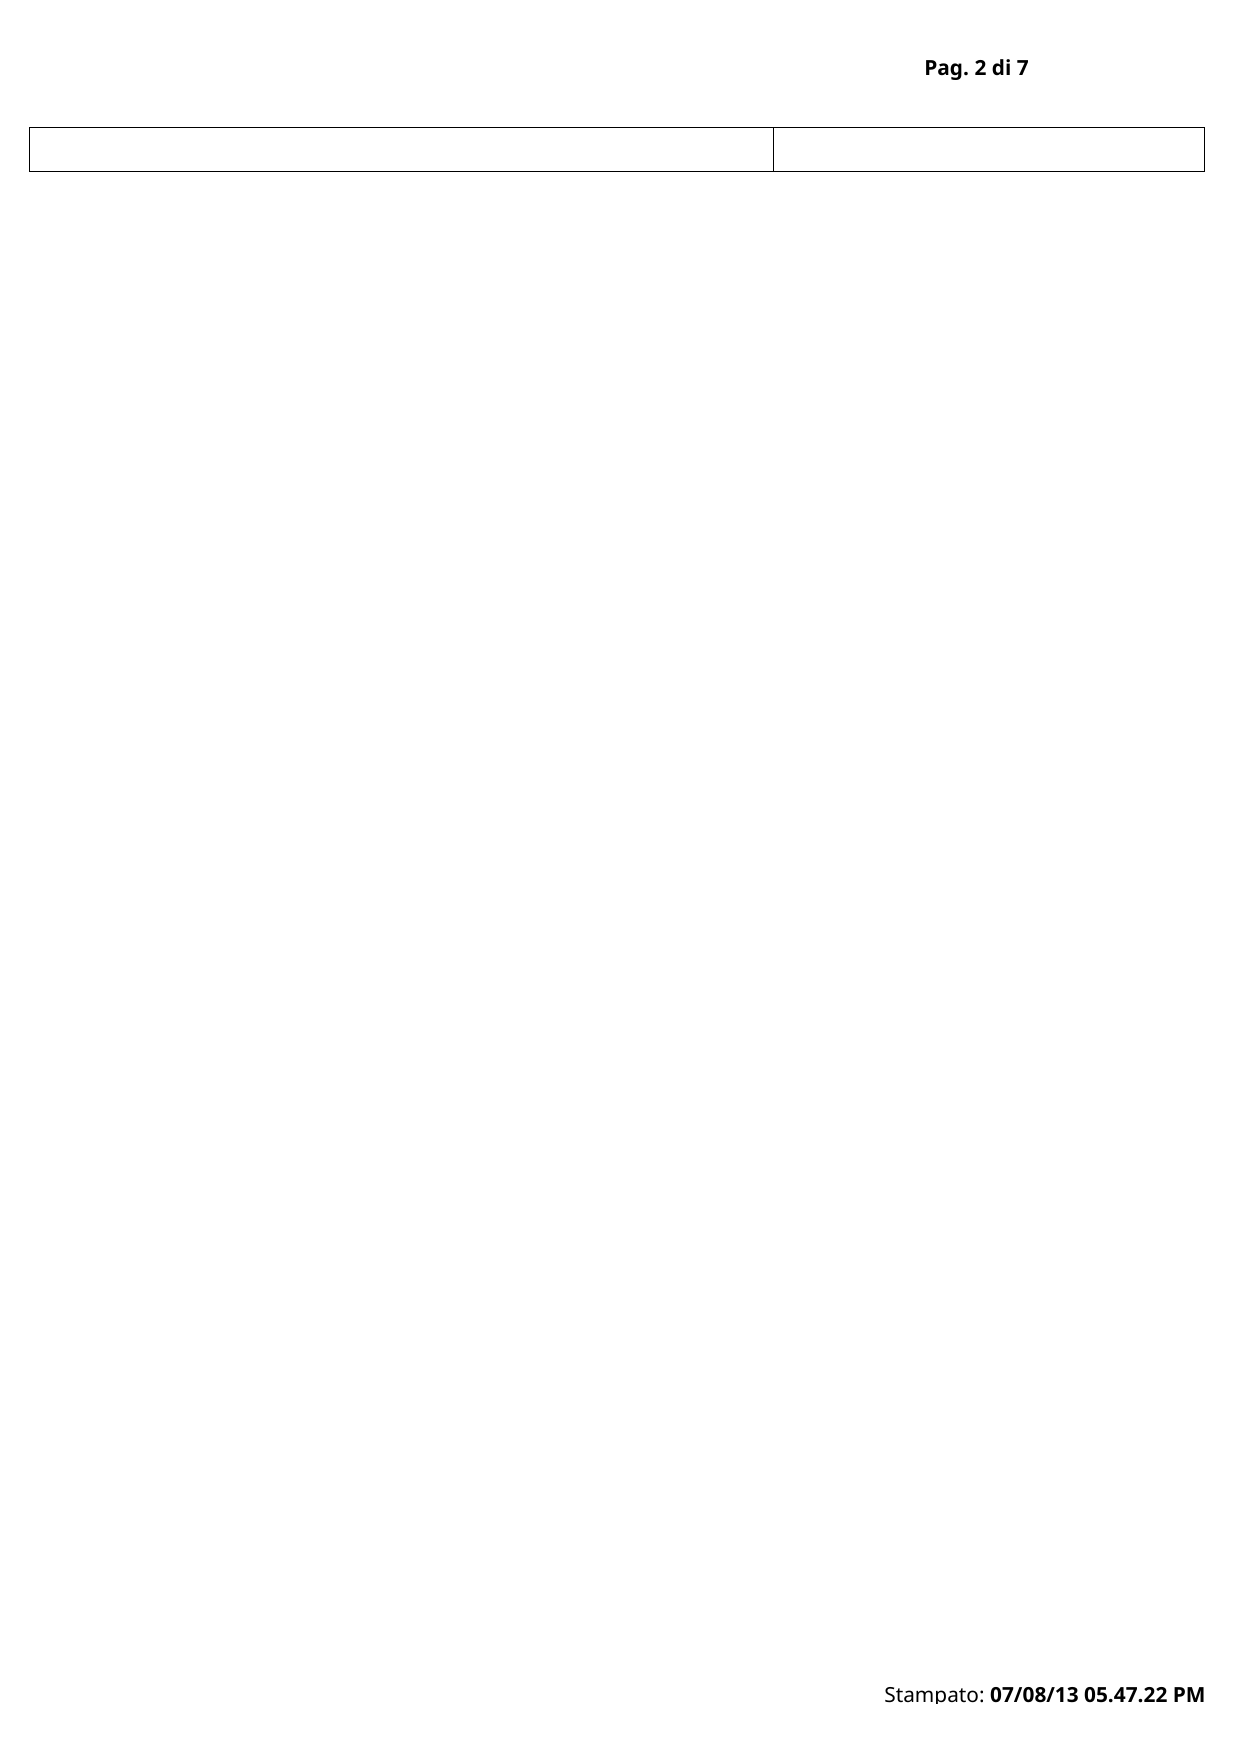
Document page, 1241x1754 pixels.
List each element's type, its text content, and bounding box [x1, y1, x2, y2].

table_cell <translate_static('Aspirazione', user.lang)>: <get_parameter("parameter_aspiration")> [774, 128, 1204, 171]
table_cell <translate_static('Note', user.lang)>: [30, 128, 773, 171]
